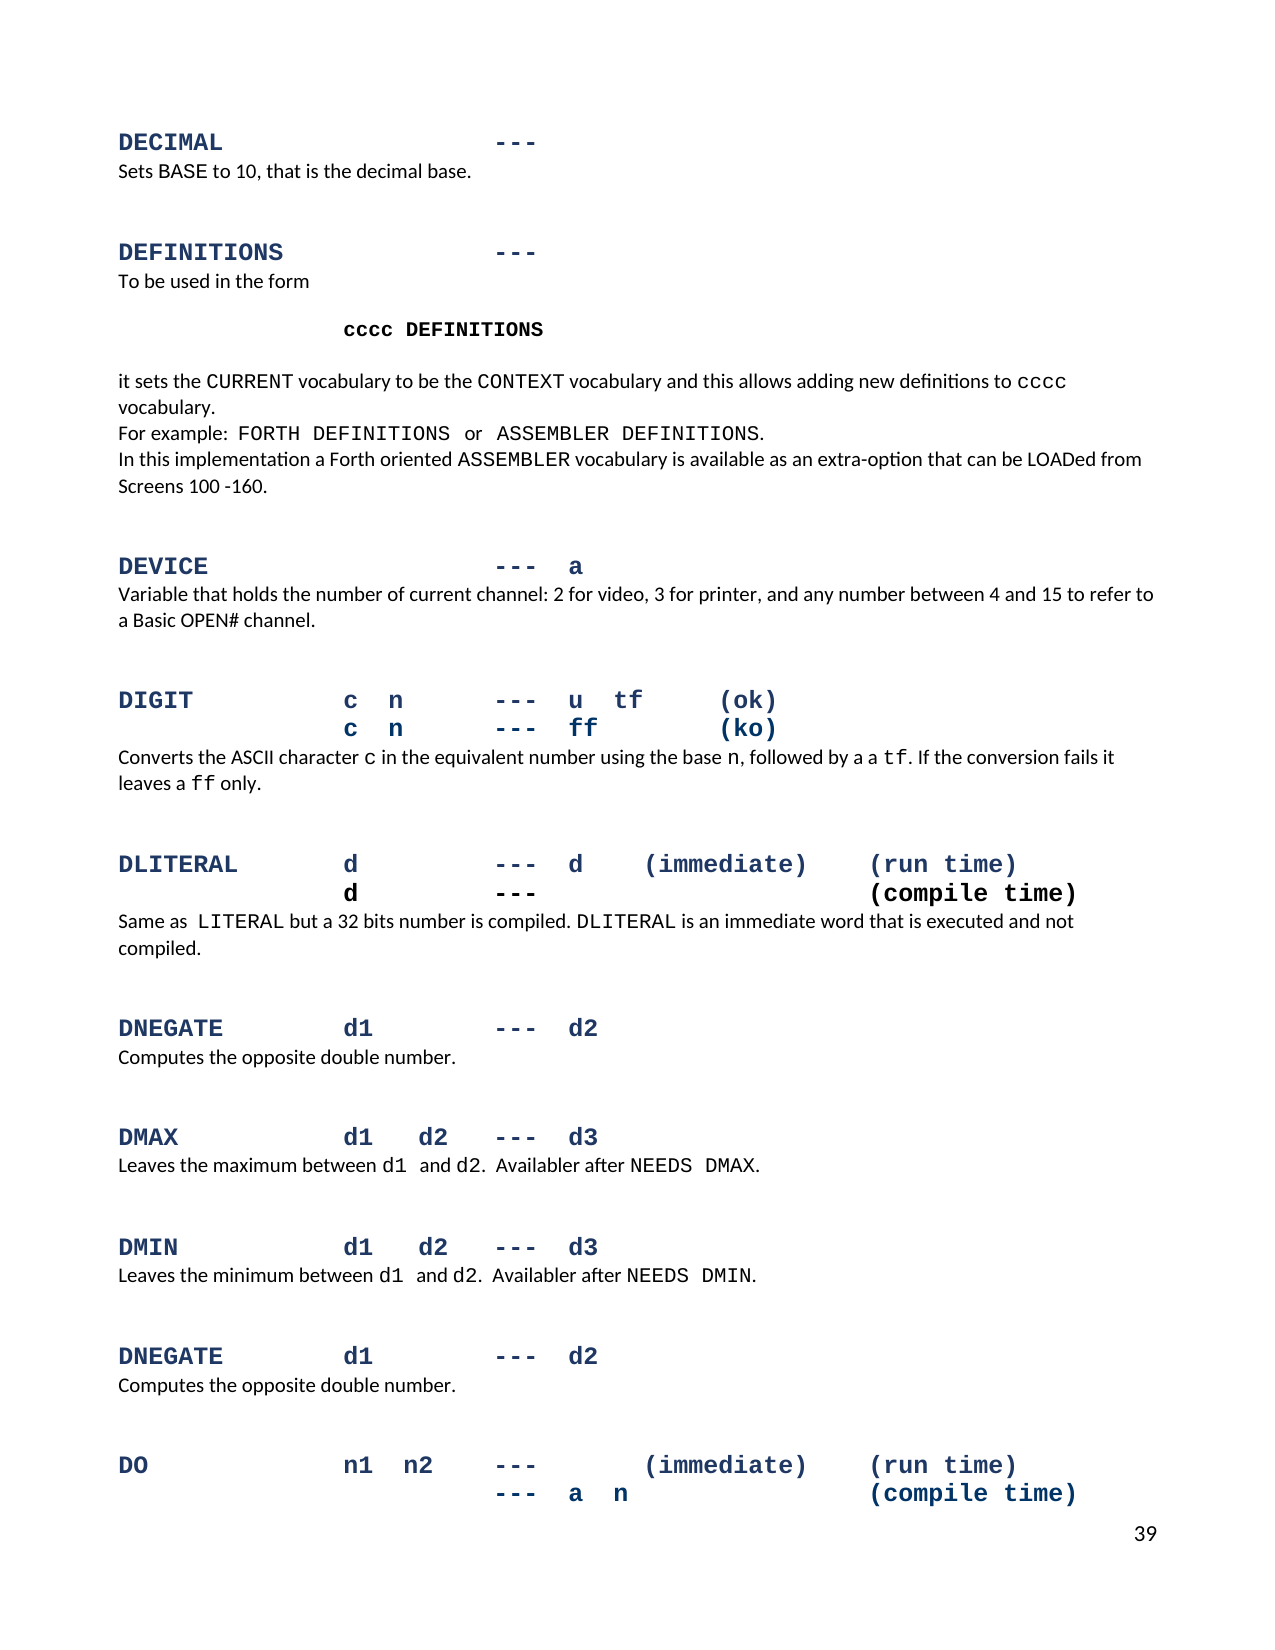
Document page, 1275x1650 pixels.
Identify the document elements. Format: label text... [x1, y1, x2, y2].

text Converts the ASCII character c in the equivalent number using the base n, followed by a a tf. If the conversion fails it leaves a ff only. [118, 744, 1157, 797]
text Same as LITERAL but a 32 bits number is compiled. DLITERAL is an immediate word that is executed and not compiled. [118, 909, 1157, 961]
text Variable that holds the number of current channel: 2 for video, 3 for printer, and any number between 4 and 15 to refer to a Basic OPEN# channel. [118, 582, 1157, 632]
subtitle DEVICE --- a [118, 553, 1157, 582]
text For example: FORTH DEFINITIONS or ASSEMBLER DEFINITIONS. [118, 420, 1157, 446]
text Computes the opposite double number. [118, 1044, 1157, 1069]
text Leaves the minimum between d1 and d2. Availabler after NEEDS DMIN. [118, 1262, 1157, 1289]
text Sets BASE to 10, that is the decimal base. [118, 158, 1157, 185]
subtitle DLITERAL d --- d (immediate) (run time) [118, 852, 1157, 880]
text d --- (compile time) [118, 880, 1157, 909]
text Computes the opposite double number. [118, 1372, 1157, 1398]
subtitle DIGIT c n --- u tf (ok) [118, 687, 1157, 716]
subtitle DECIMAL --- [118, 130, 1157, 158]
subtitle DO n1 n2 --- (immediate) (run time) [118, 1453, 1157, 1481]
text To be used in the form [118, 268, 1157, 293]
subtitle DNEGATE d1 --- d2 [118, 1016, 1157, 1044]
text c n --- ff (ko) [118, 716, 1157, 744]
subtitle DNEGATE d1 --- d2 [118, 1344, 1157, 1372]
text In this implementation a Forth oriented ASSEMBLER vocabulary is available as an extra-option that can be LOADed from Screens 100 -160. [118, 446, 1157, 498]
text Leaves the maximum between d1 and d2. Availabler after NEEDS DMAX. [118, 1153, 1157, 1179]
text --- a n (compile time) [118, 1481, 1157, 1509]
subtitle DEFINITIONS --- [118, 240, 1157, 268]
text cccc DEFINITIONS [118, 319, 1157, 343]
text it sets the CURRENT vocabulary to be the CONTEXT vocabulary and this allows adding new definitions to cccc vocabulary. [118, 368, 1157, 420]
subtitle DMIN d1 d2 --- d3 [118, 1234, 1157, 1262]
subtitle DMAX d1 d2 --- d3 [118, 1124, 1157, 1153]
